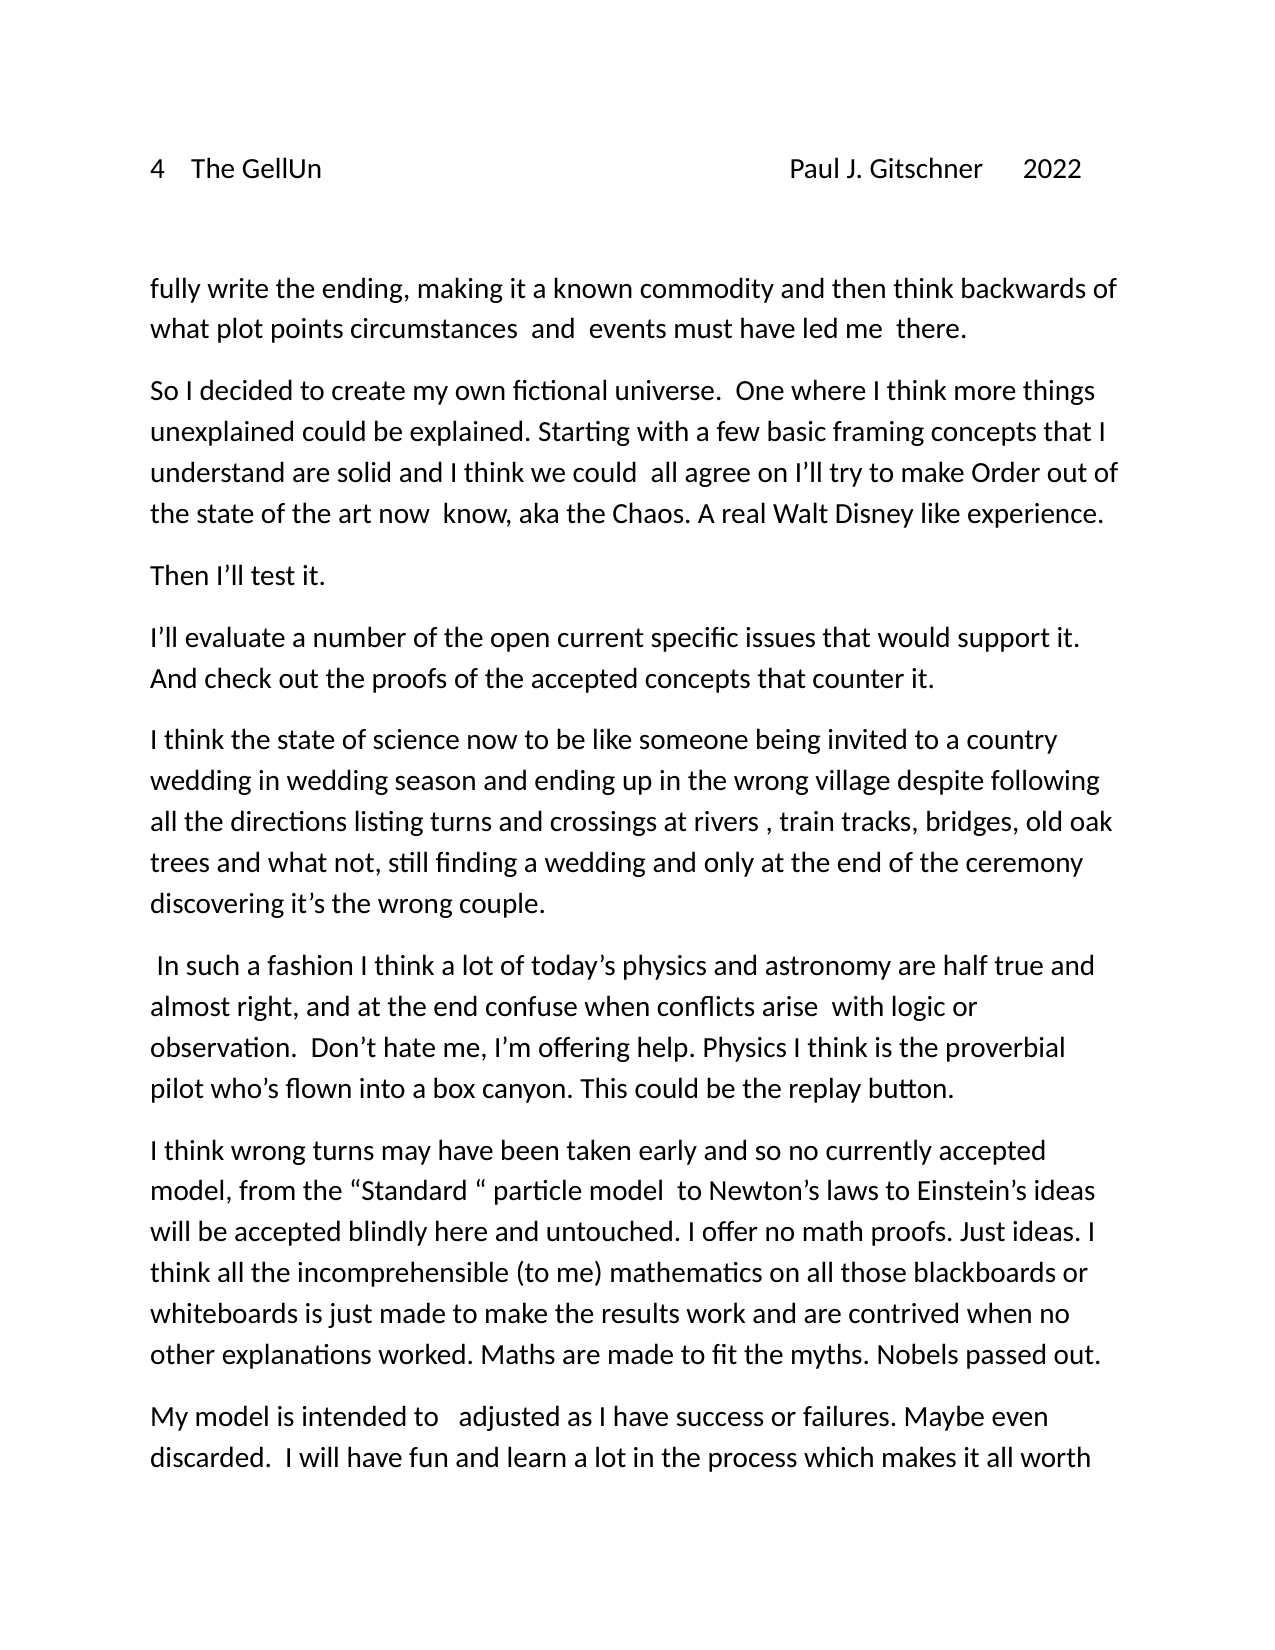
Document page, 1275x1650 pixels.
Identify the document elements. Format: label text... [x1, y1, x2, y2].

text I’ll evaluate a number of the open current specific issues that would support it. And check out the proofs of the accepted concepts that counter it. [150, 619, 1125, 695]
text fully write the ending, making it a known commodity and then think backwards of what plot points circumstances and events must have led me there. [150, 270, 1125, 346]
text I think wrong turns may have been taken early and so no currently accepted model, from the “Standard “ particle model to Newton’s laws to Einstein’s ideas will be accepted blindly here and untouched. I offer no math proofs. Just ideas. I think all the incomprehensible (to me) mathematics on all those blackboards or whiteboards is just made to make the results work and are contrived when no other explanations worked. Maths are made to fit the myths. Nobels passed out. [150, 1132, 1125, 1372]
text Then I’ll test it. [150, 557, 1125, 593]
text So I decided to create my own fictional universe. One where I think more things unexplained could be explained. Starting with a few basic framing concepts that I understand are solid and I think we could all agree on I’ll try to make Order out of the state of the art now know, aka the Chaos. A real Walt Disney like experience. [150, 372, 1125, 531]
text In such a fashion I think a lot of today’s physics and astronomy are half true and almost right, and at the end confuse when conflicts arise with logic or observation. Don’t hate me, I’m offering help. Physics I think is the proverbial pilot who’s flown into a box canyon. This could be the replay button. [150, 947, 1125, 1105]
text My model is intended to adjusted as I have success or failures. Maybe even discarded. I will have fun and learn a lot in the process which makes it all worth [150, 1398, 1125, 1474]
text I think the state of science now to be like someone being invited to a country wedding in wedding season and ending up in the wrong village despite following all the directions listing turns and crossings at rivers , train tracks, bridges, old oak trees and what not, still finding a wedding and only at the end of the ceremony discovering it’s the wrong couple. [150, 721, 1125, 921]
